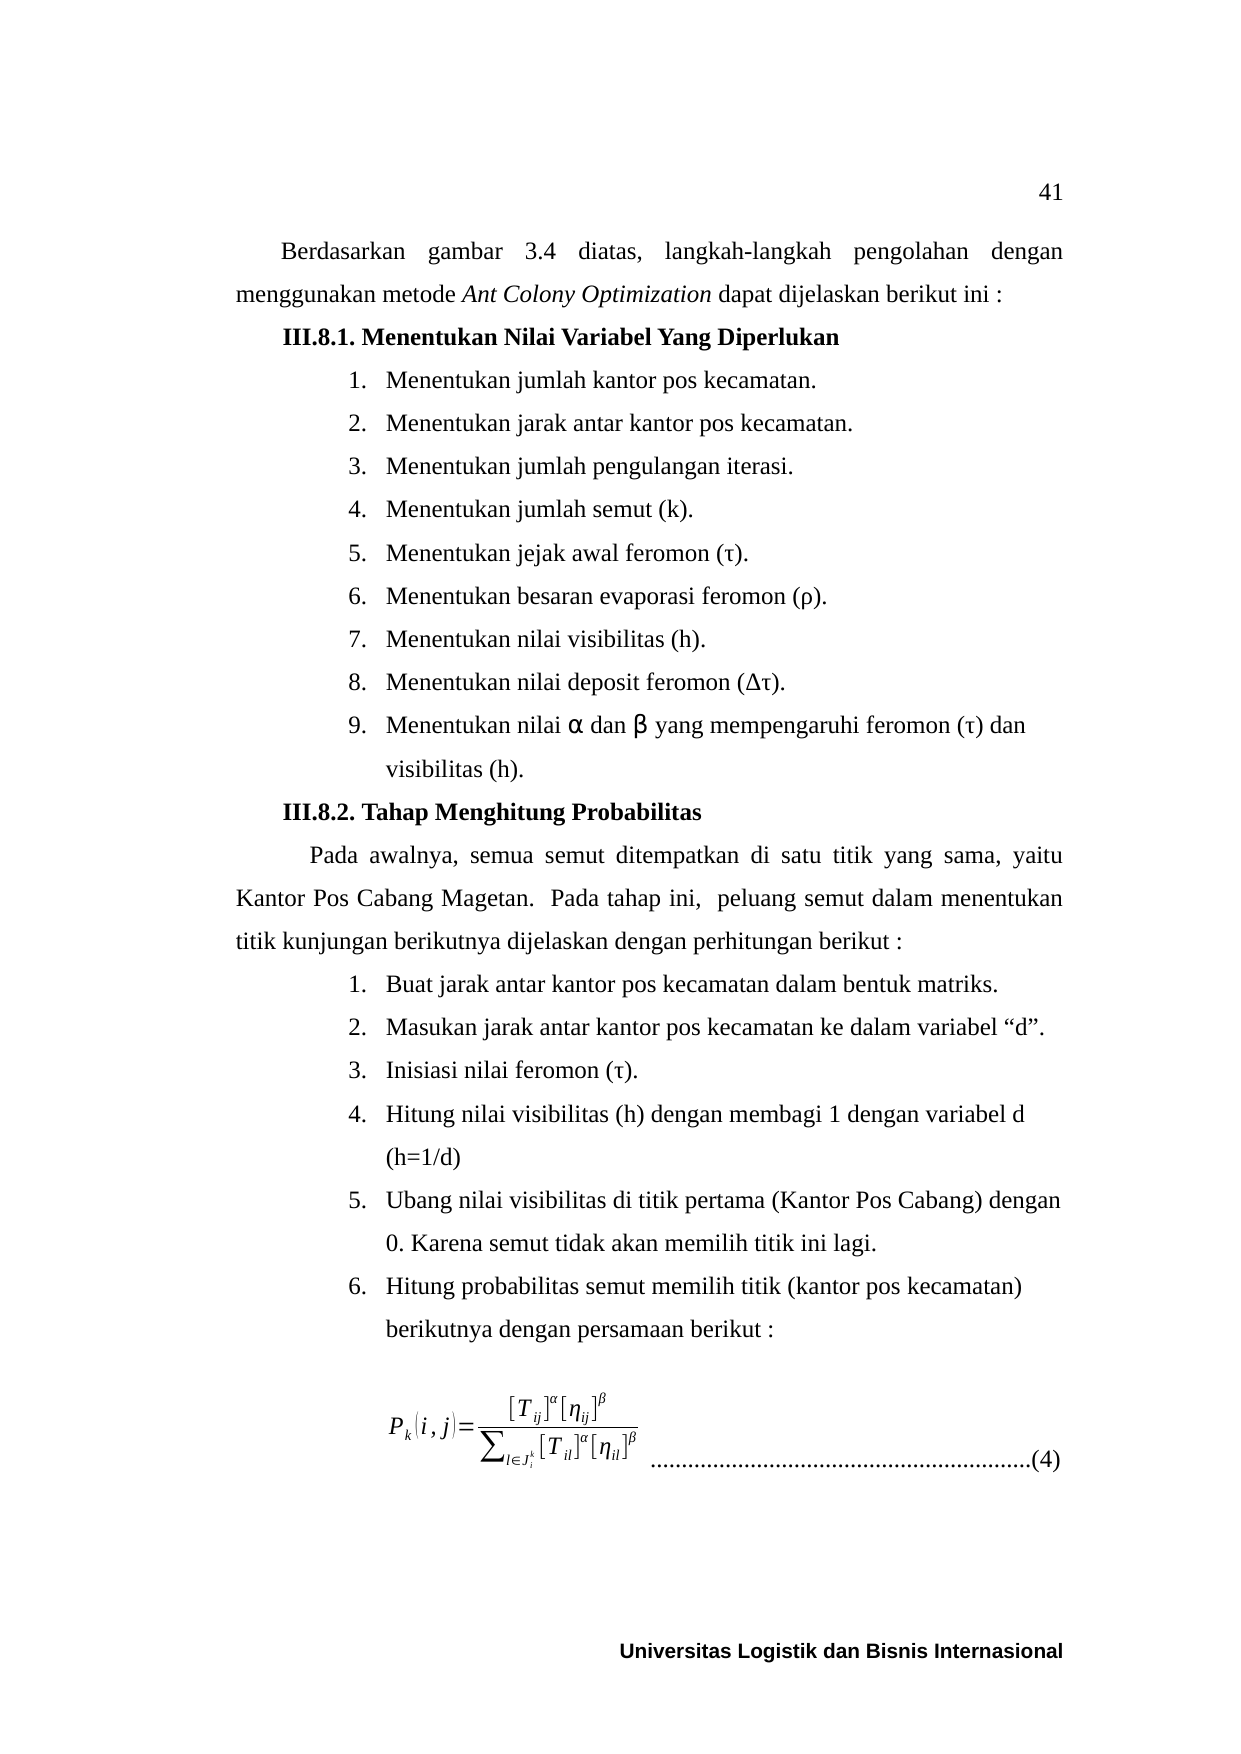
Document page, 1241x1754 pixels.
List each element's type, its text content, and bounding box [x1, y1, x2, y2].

list Menentukan jumlah pengulangan iterasi. [348, 451, 1063, 480]
list Menentukan jumlah semut (k). [348, 494, 1063, 523]
list Menentukan jejak awal feromon (τ). [348, 538, 1063, 566]
list Masukan jarak antar kantor pos kecamatan ke dalam variabel “d”. [348, 1012, 1063, 1041]
list Ubang nilai visibilitas di titik pertama (Kantor Pos Cabang) dengan 0. Karena semut tidak akan memilih titik ini lagi. [348, 1185, 1063, 1257]
list Menentukan nilai α dan β yang mempengaruhi feromon (τ) dan visibilitas (h). [348, 710, 1063, 782]
list Inisiasi nilai feromon (τ). [348, 1056, 1063, 1084]
list Buat jarak antar kantor pos kecamatan dalam bentuk matriks. [348, 969, 1063, 998]
subtitle Menentukan nilai Variabel yang diperlukan [282, 322, 1063, 351]
list Hitung probabilitas semut memilih titik (kantor pos kecamatan) berikutnya dengan persamaan berikut : [348, 1271, 1063, 1343]
table_header [384, 1444, 650, 1487]
subtitle Tahap menghitung probabilitas [282, 797, 1063, 826]
list Menentukan nilai visibilitas (h). [348, 624, 1063, 653]
list Menentukan besaran evaporasi feromon (ρ). [348, 581, 1063, 609]
list Menentukan nilai deposit feromon (Δτ). [348, 667, 1063, 696]
text Berdasarkan gambar 3.4 diatas, langkah-langkah pengolahan dengan menggunakan metode Ant Colony Optimization dapat dijelaskan berikut ini : [236, 236, 1063, 308]
list Menentukan jumlah kantor pos kecamatan. [348, 365, 1063, 394]
table_header .............................................................(4) [650, 1444, 1063, 1487]
list Menentukan jarak antar kantor pos kecamatan. [348, 408, 1063, 437]
subtitle Pada awalnya, semua semut ditempatkan di satu titik yang sama, yaitu Kantor Pos Cabang Magetan. Pada tahap ini, peluang semut dalam menentukan titik kunjungan berikutnya dijelaskan dengan perhitungan berikut : [236, 840, 1063, 955]
list Hitung nilai visibilitas (h) dengan membagi 1 dengan variabel d (h=1/d) [348, 1099, 1063, 1171]
